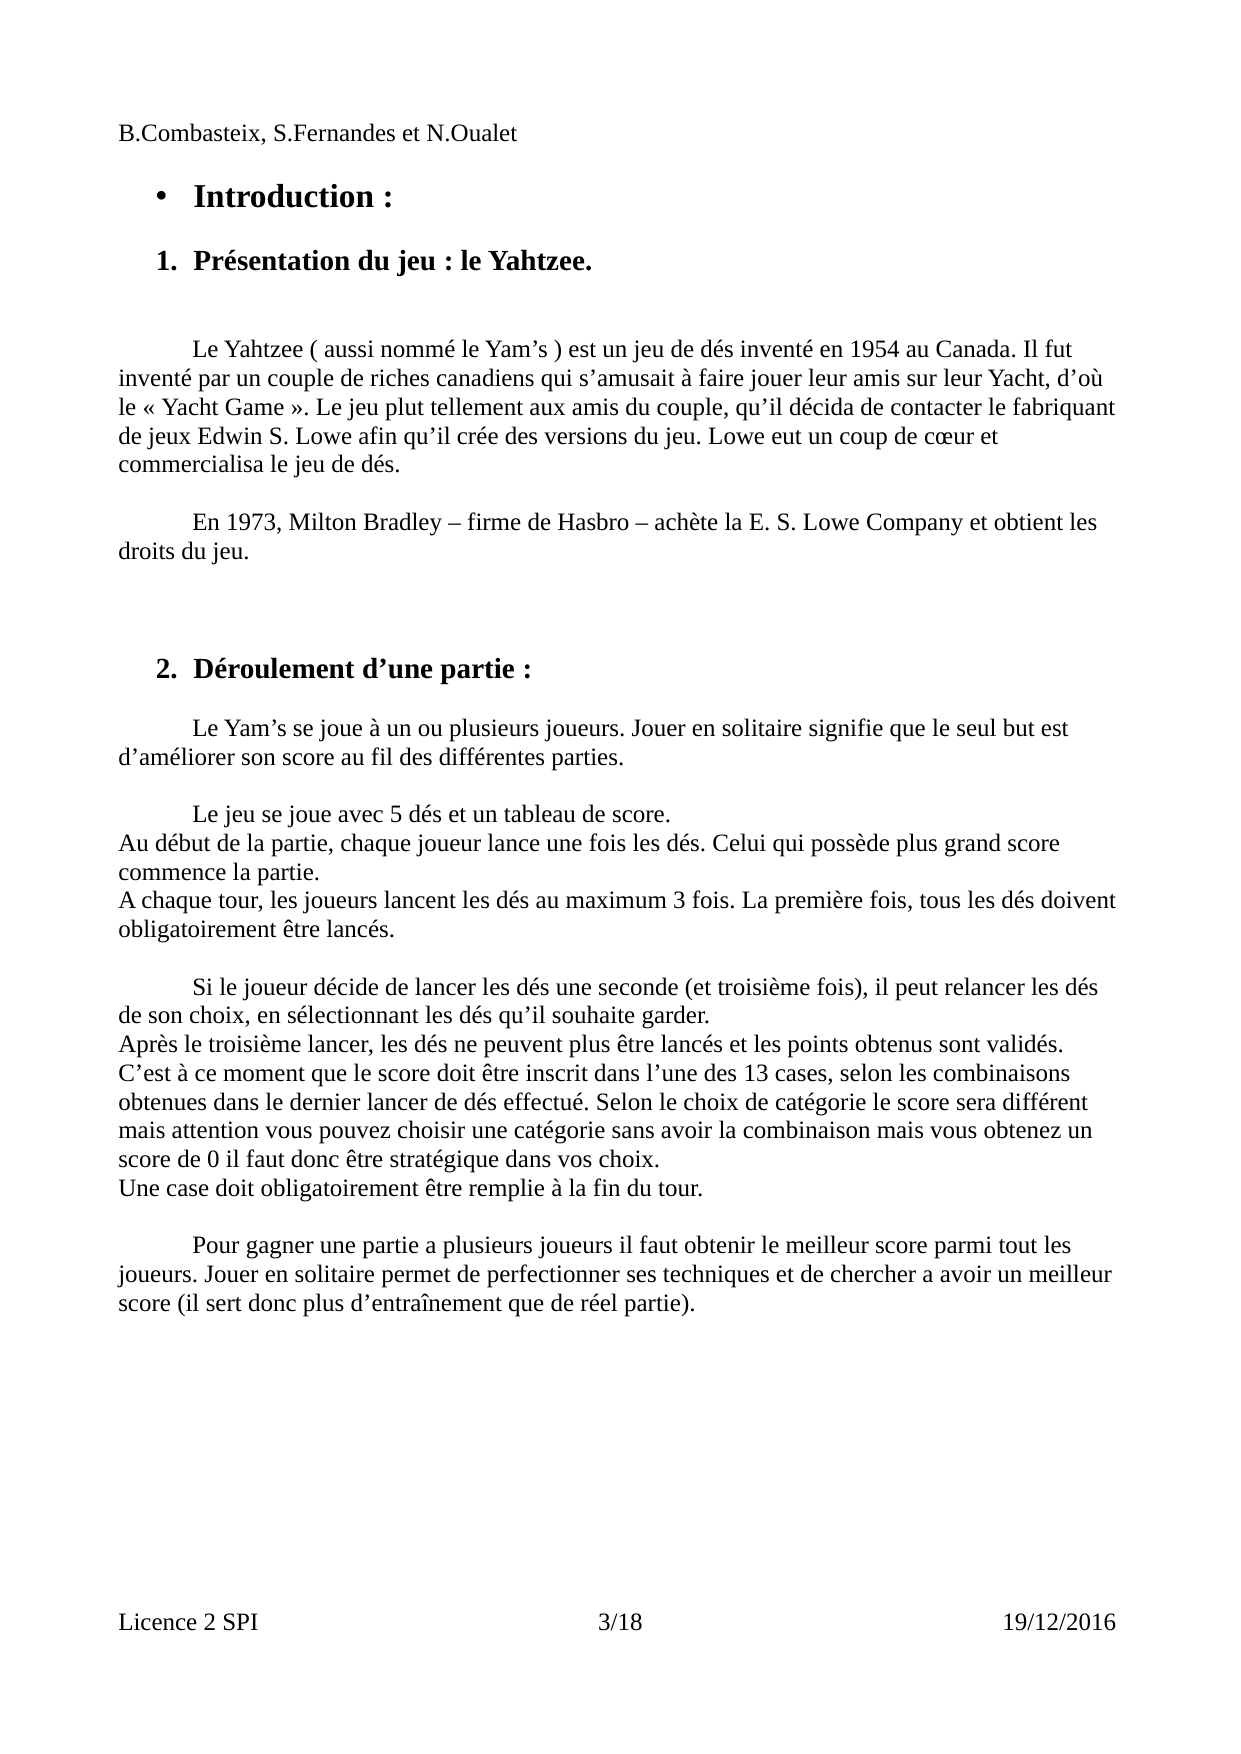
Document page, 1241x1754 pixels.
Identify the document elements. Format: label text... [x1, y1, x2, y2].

list Introduction : [156, 176, 1122, 215]
text Le jeu se joue avec 5 dés et un tableau de score. [118, 799, 1122, 828]
text Après le troisième lancer, les dés ne peuvent plus être lancés et les points obtenus sont validés. [118, 1029, 1122, 1058]
text A chaque tour, les joueurs lancent les dés au maximum 3 fois. La première fois, tous les dés doivent obligatoirement être lancés. [118, 886, 1122, 943]
text Au début de la partie, chaque joueur lance une fois les dés. Celui qui possède plus grand score commence la partie. [118, 828, 1122, 886]
text Le Yam’s se joue à un ou plusieurs joueurs. Jouer en solitaire signifie que le seul but est d’améliorer son score au fil des différentes parties. [118, 713, 1122, 771]
text C’est à ce moment que le score doit être inscrit dans l’une des 13 cases, selon les combinaisons obtenues dans le dernier lancer de dés effectué. Selon le choix de catégorie le score sera différent mais attention vous pouvez choisir une catégorie sans avoir la combinaison mais vous obtenez un score de 0 il faut donc être stratégique dans vos choix. [118, 1058, 1122, 1173]
list Déroulement d’une partie : [156, 651, 1122, 684]
text Pour gagner une partie a plusieurs joueurs il faut obtenir le meilleur score parmi tout les joueurs. Jouer en solitaire permet de perfectionner ses techniques et de chercher a avoir un meilleur score (il sert donc plus d’entraînement que de réel partie). [118, 1231, 1122, 1317]
text Le Yahtzee ( aussi nommé le Yam’s ) est un jeu de dés inventé en 1954 au Canada. Il fut inventé par un couple de riches canadiens qui s’amusait à faire jouer leur amis sur leur Yacht, d’où le « Yacht Game ». Le jeu plut tellement aux amis du couple, qu’il décida de contacter le fabriquant de jeux Edwin S. Lowe afin qu’il crée des versions du jeu. Lowe eut un coup de cœur et commercialisa le jeu de dés. [118, 334, 1122, 478]
list Présentation du jeu : le Yahtzee. [156, 243, 1122, 277]
text Une case doit obligatoirement être remplie à la fin du tour. [118, 1173, 1122, 1202]
text En 1973, Milton Bradley – firme de Hasbro – achète la E. S. Lowe Company et obtient les droits du jeu. [118, 507, 1122, 564]
text Si le joueur décide de lancer les dés une seconde (et troisième fois), il peut relancer les dés de son choix, en sélectionnant les dés qu’il souhaite garder. [118, 972, 1122, 1029]
